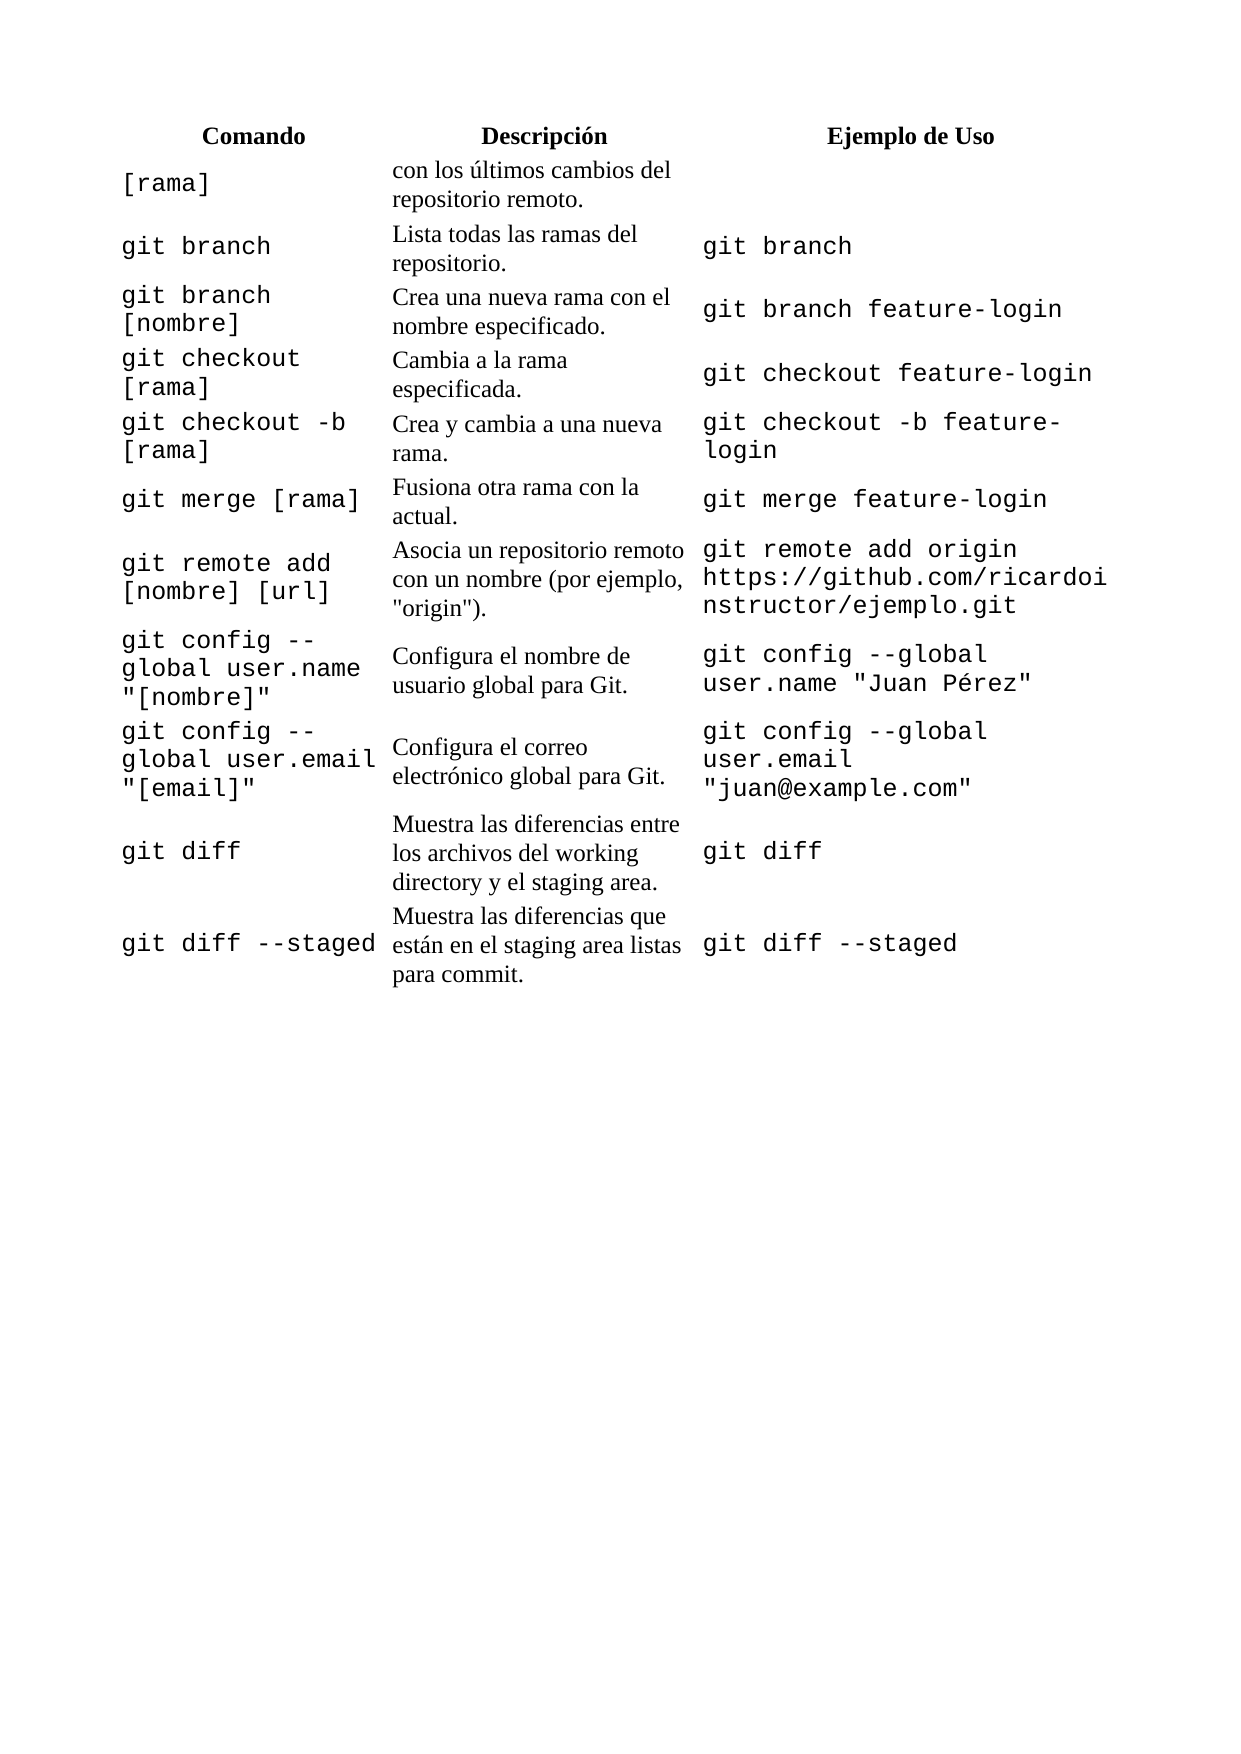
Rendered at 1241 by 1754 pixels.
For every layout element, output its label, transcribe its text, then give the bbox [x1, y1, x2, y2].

table_cell [700, 153, 1122, 216]
table_cell Lista todas las ramas del repositorio. [389, 216, 699, 279]
table_cell Configura el correo electrónico global para Git. [389, 716, 699, 806]
table_cell Crea una nueva rama con el nombre especificado. [389, 279, 699, 343]
table_cell Crea y cambia a una nueva rama. [389, 406, 699, 469]
table_cell git diff [118, 806, 389, 898]
table_cell git checkout -b feature-login [700, 406, 1122, 469]
table_cell Fusiona otra rama con la actual. [389, 469, 699, 533]
table_cell git config --global user.name "[nombre]" [118, 625, 389, 716]
table_header Ejemplo de Uso [700, 118, 1122, 153]
table_cell git diff --staged [700, 899, 1122, 991]
table_cell git config --global user.email "juan@example.com" [700, 716, 1122, 806]
table_cell git branch feature-login [700, 279, 1122, 343]
table_cell git branch [700, 216, 1122, 279]
table_cell git branch [nombre] [118, 279, 389, 343]
table_cell Cambia a la rama especificada. [389, 343, 699, 406]
table_cell git branch [118, 216, 389, 279]
table_cell git remote add [nombre] [url] [118, 533, 389, 625]
table_cell git merge feature-login [700, 469, 1122, 533]
table_cell git remote add origin https://github.com/ricardoinstructor/ejemplo.git [700, 533, 1122, 625]
table_cell Muestra las diferencias que están en el staging area listas para commit. [389, 899, 699, 991]
table_header Descripción [389, 118, 699, 153]
table_cell git diff --staged [118, 899, 389, 991]
table_cell Muestra las diferencias entre los archivos del working directory y el staging area. [389, 806, 699, 898]
table_cell git checkout [rama] [118, 343, 389, 406]
table_header Comando [118, 118, 389, 153]
table_cell git config --global user.email "[email]" [118, 716, 389, 806]
table_cell git checkout feature-login [700, 343, 1122, 406]
table_cell con los últimos cambios del repositorio remoto. [389, 153, 699, 216]
table_cell git config --global user.name "Juan Pérez" [700, 625, 1122, 716]
table_cell Configura el nombre de usuario global para Git. [389, 625, 699, 716]
table_cell [rama] [118, 153, 389, 216]
table_cell Asocia un repositorio remoto con un nombre (por ejemplo, "origin"). [389, 533, 699, 625]
table_cell git checkout -b [rama] [118, 406, 389, 469]
table_cell git diff [700, 806, 1122, 898]
table_cell git merge [rama] [118, 469, 389, 533]
